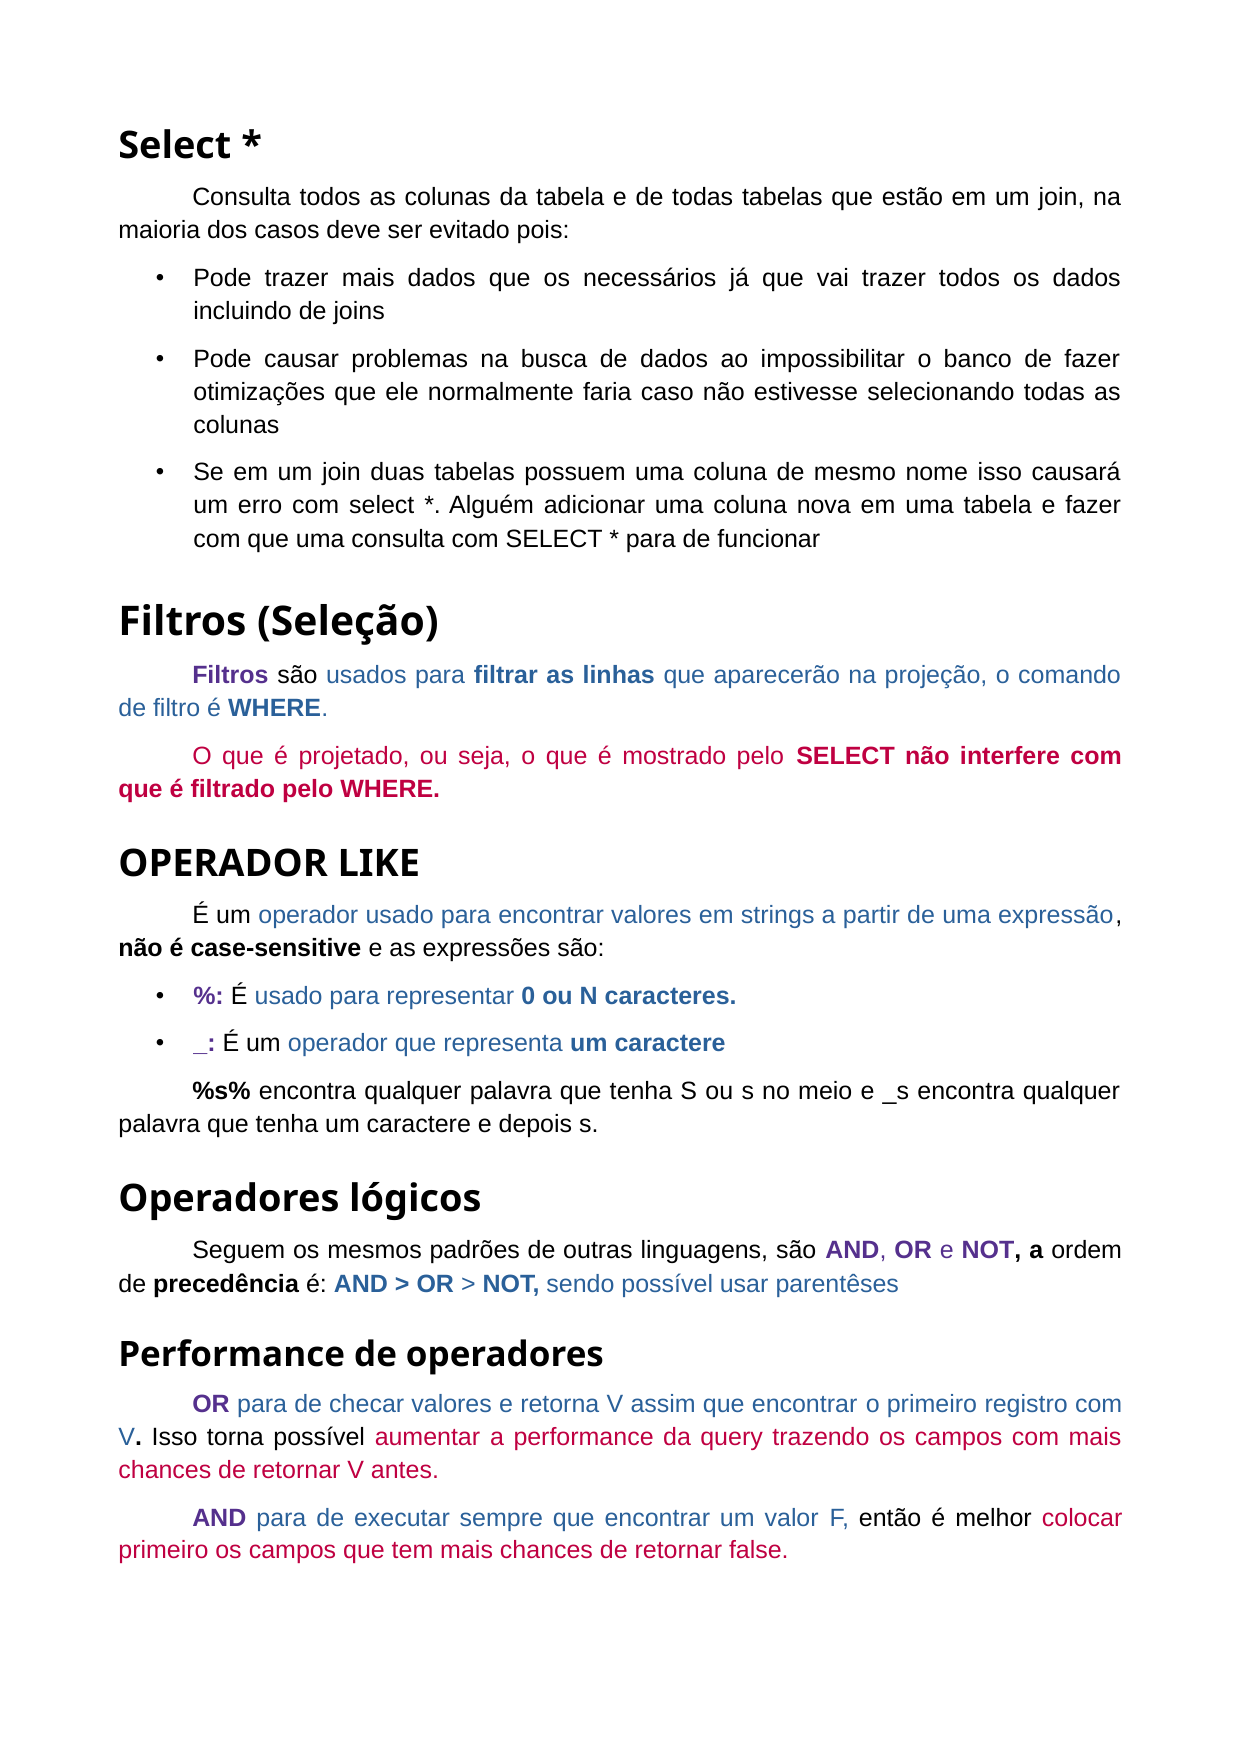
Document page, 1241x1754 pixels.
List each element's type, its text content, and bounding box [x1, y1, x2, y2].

subtitle Select * [118, 118, 1122, 170]
subtitle Filtros (Seleção) [118, 592, 1122, 648]
subtitle Performance de operadores [118, 1329, 1122, 1376]
list Pode trazer mais dados que os necessários já que vai trazer todos os dados incluindo de joins [156, 263, 1122, 325]
text É um operador usado para encontrar valores em strings a partir de uma expressão, não é case-sensitive e as expressões são: [118, 900, 1122, 962]
text O que é projetado, ou seja, o que é mostrado pelo SELECT não interfere com que é filtrado pelo WHERE. [118, 741, 1122, 802]
list _: É um operador que representa um caractere [156, 1028, 1122, 1057]
text AND para de executar sempre que encontrar um valor F, então é melhor colocar primeiro os campos que tem mais chances de retornar false. [118, 1502, 1122, 1564]
text Filtros são usados para filtrar as linhas que aparecerão na projeção, o comando de filtro é WHERE. [118, 660, 1122, 722]
subtitle Operadores lógicos [118, 1171, 1122, 1223]
list %: É usado para representar 0 ou N caracteres. [156, 981, 1122, 1009]
text Consulta todos as colunas da tabela e de todas tabelas que estão em um join, na maioria dos casos deve ser evitado pois: [118, 182, 1122, 244]
text %s% encontra qualquer palavra que tenha S ou s no meio e _s encontra qualquer palavra que tenha um caractere e depois s. [118, 1076, 1122, 1138]
text Seguem os mesmos padrões de outras linguagens, são AND, OR e NOT, a ordem de precedência é: AND > OR > NOT, sendo possível usar parentêses [118, 1236, 1122, 1297]
subtitle OPERADOR LIKE [118, 836, 1122, 888]
list Pode causar problemas na busca de dados ao impossibilitar o banco de fazer otimizações que ele normalmente faria caso não estivesse selecionando todas as colunas [156, 344, 1122, 438]
text OR para de checar valores e retorna V assim que encontrar o primeiro registro com V. Isso torna possível aumentar a performance da query trazendo os campos com mais chances de retornar V antes. [118, 1389, 1122, 1484]
list Se em um join duas tabelas possuem uma coluna de mesmo nome isso causará um erro com select *. Alguém adicionar uma coluna nova em uma tabela e fazer com que uma consulta com SELECT * para de funcionar [156, 457, 1122, 552]
